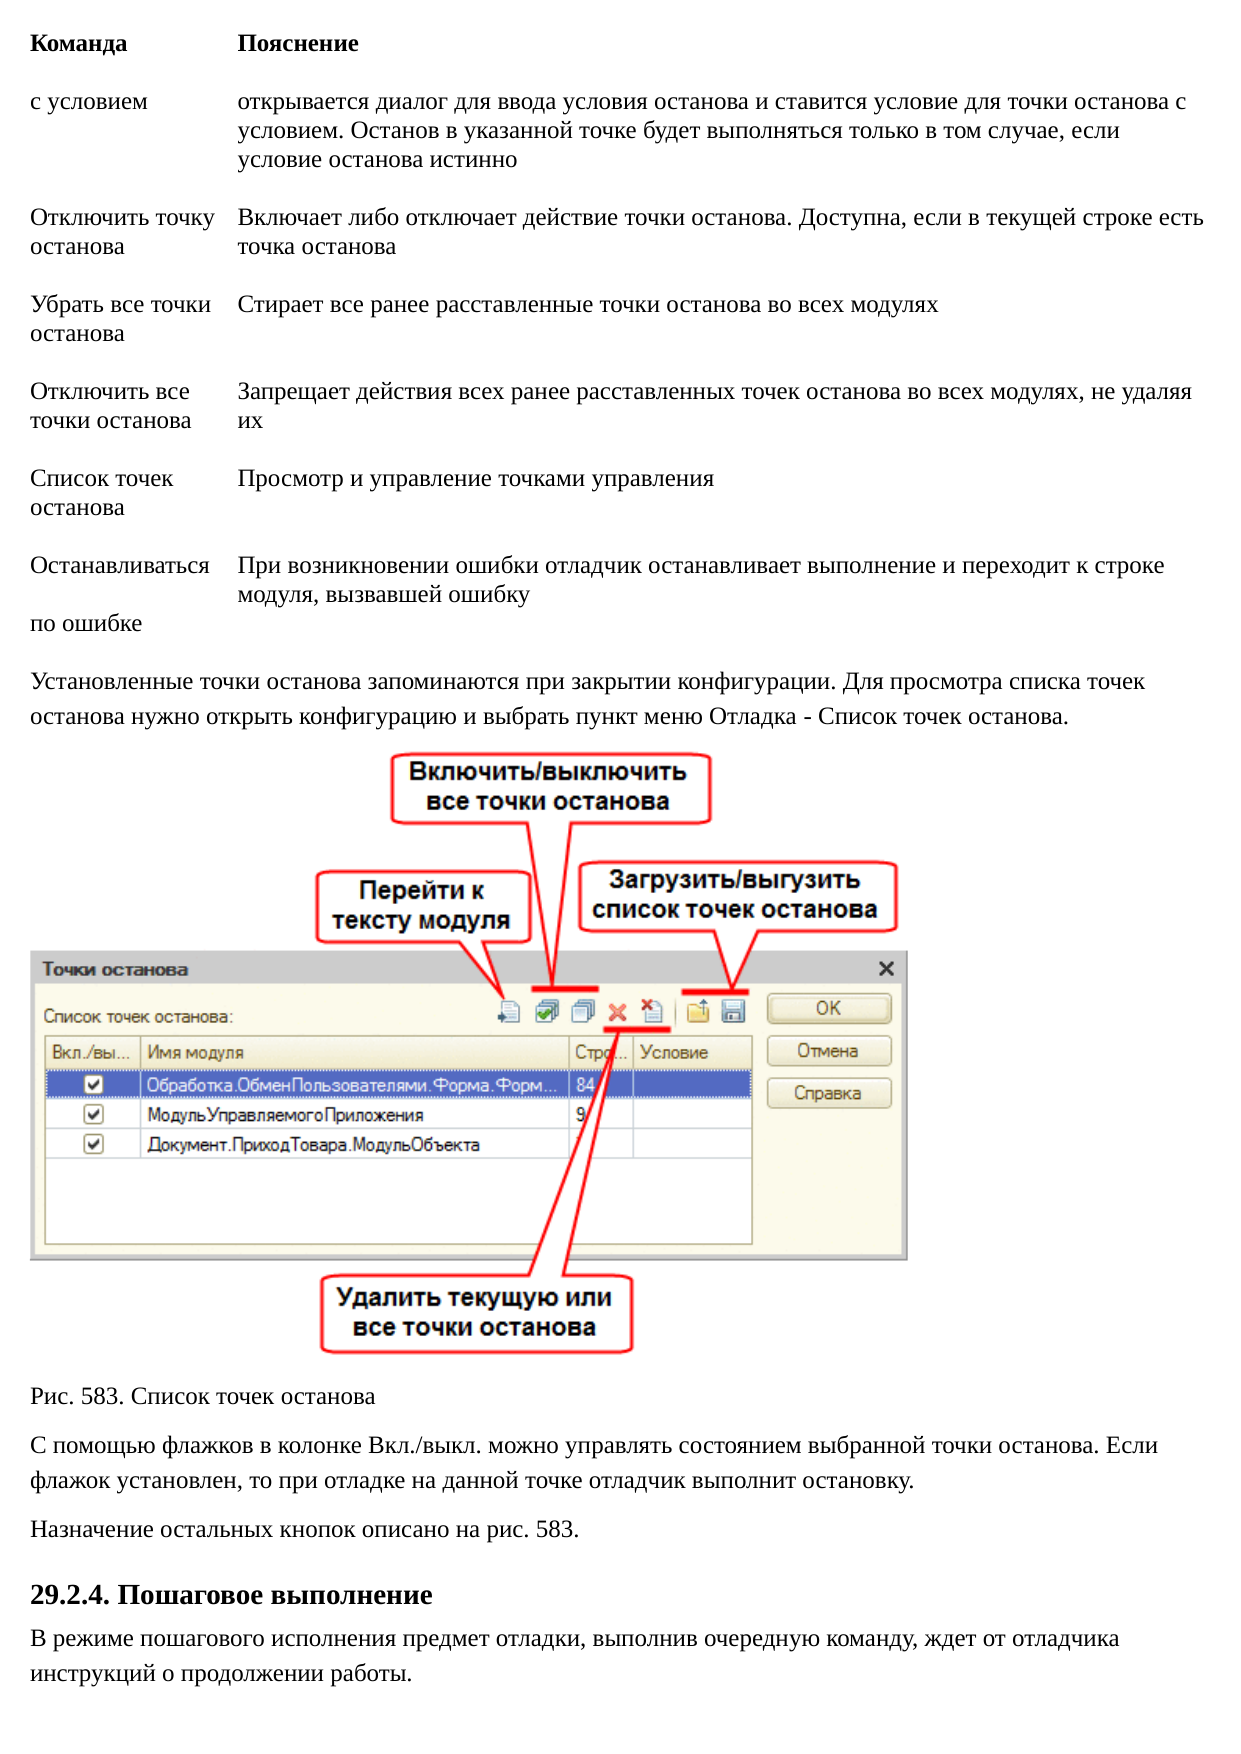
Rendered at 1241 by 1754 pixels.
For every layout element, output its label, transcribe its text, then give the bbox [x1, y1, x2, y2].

text Установленные точки останова запоминаются при закрытии конфигурации. Для просмотра списка точек останова нужно открыть конфигурацию и выбрать пункт меню Отладка ‑ Список точек останова. [30, 666, 1211, 730]
text Назначение остальных кнопок описано на рис. 583. [30, 1514, 1211, 1543]
table_cell Останавливаться по ошибке [30, 550, 237, 666]
table_header Пояснение [237, 28, 1211, 86]
table_cell с условием [30, 86, 237, 202]
table_cell Запрещает действия всех ранее расставленных точек останова во всех модулях, не удаляя их [237, 376, 1211, 463]
table_cell Убрать все точки останова [30, 289, 237, 376]
table_cell Отключить все точки останова [30, 376, 237, 463]
table_cell открывается диалог для ввода условия останова и ставится условие для точки останова с условием. Останов в указанной точке будет выполняться только в том случае, если условие останова истинно [237, 86, 1211, 202]
table_cell При возникновении ошибки отладчик останавливает выполнение и переходит к строке модуля, вызвавшей ошибку [237, 550, 1211, 666]
subtitle 29.2.4. Пошаговое выполнение [30, 1577, 1211, 1611]
table_cell Просмотр и управление точками управления [237, 463, 1211, 550]
table_cell Список точек останова [30, 463, 237, 550]
text В режиме пошагового исполнения предмет отладки, выполнив очередную команду, ждет от отладчика инструкций о продолжении работы. [30, 1623, 1211, 1687]
table_header Команда [30, 28, 237, 86]
table_cell Отключить точку останова [30, 202, 237, 289]
text С помощью флажков в колонке Вкл./выкл. можно управлять состоянием выбранной точки останова. Если флажок установлен, то при отладке на данной точке отладчик выполнит остановку. [30, 1430, 1211, 1493]
table_cell Включает либо отключает действие точки останова. Доступна, если в текущей строке есть точка останова [237, 202, 1211, 289]
picture [29, 750, 908, 1361]
table_cell Стирает все ранее расставленные точки останова во всех модулях [237, 289, 1211, 376]
text Рис. 583. Список точек останова [30, 1381, 1211, 1410]
